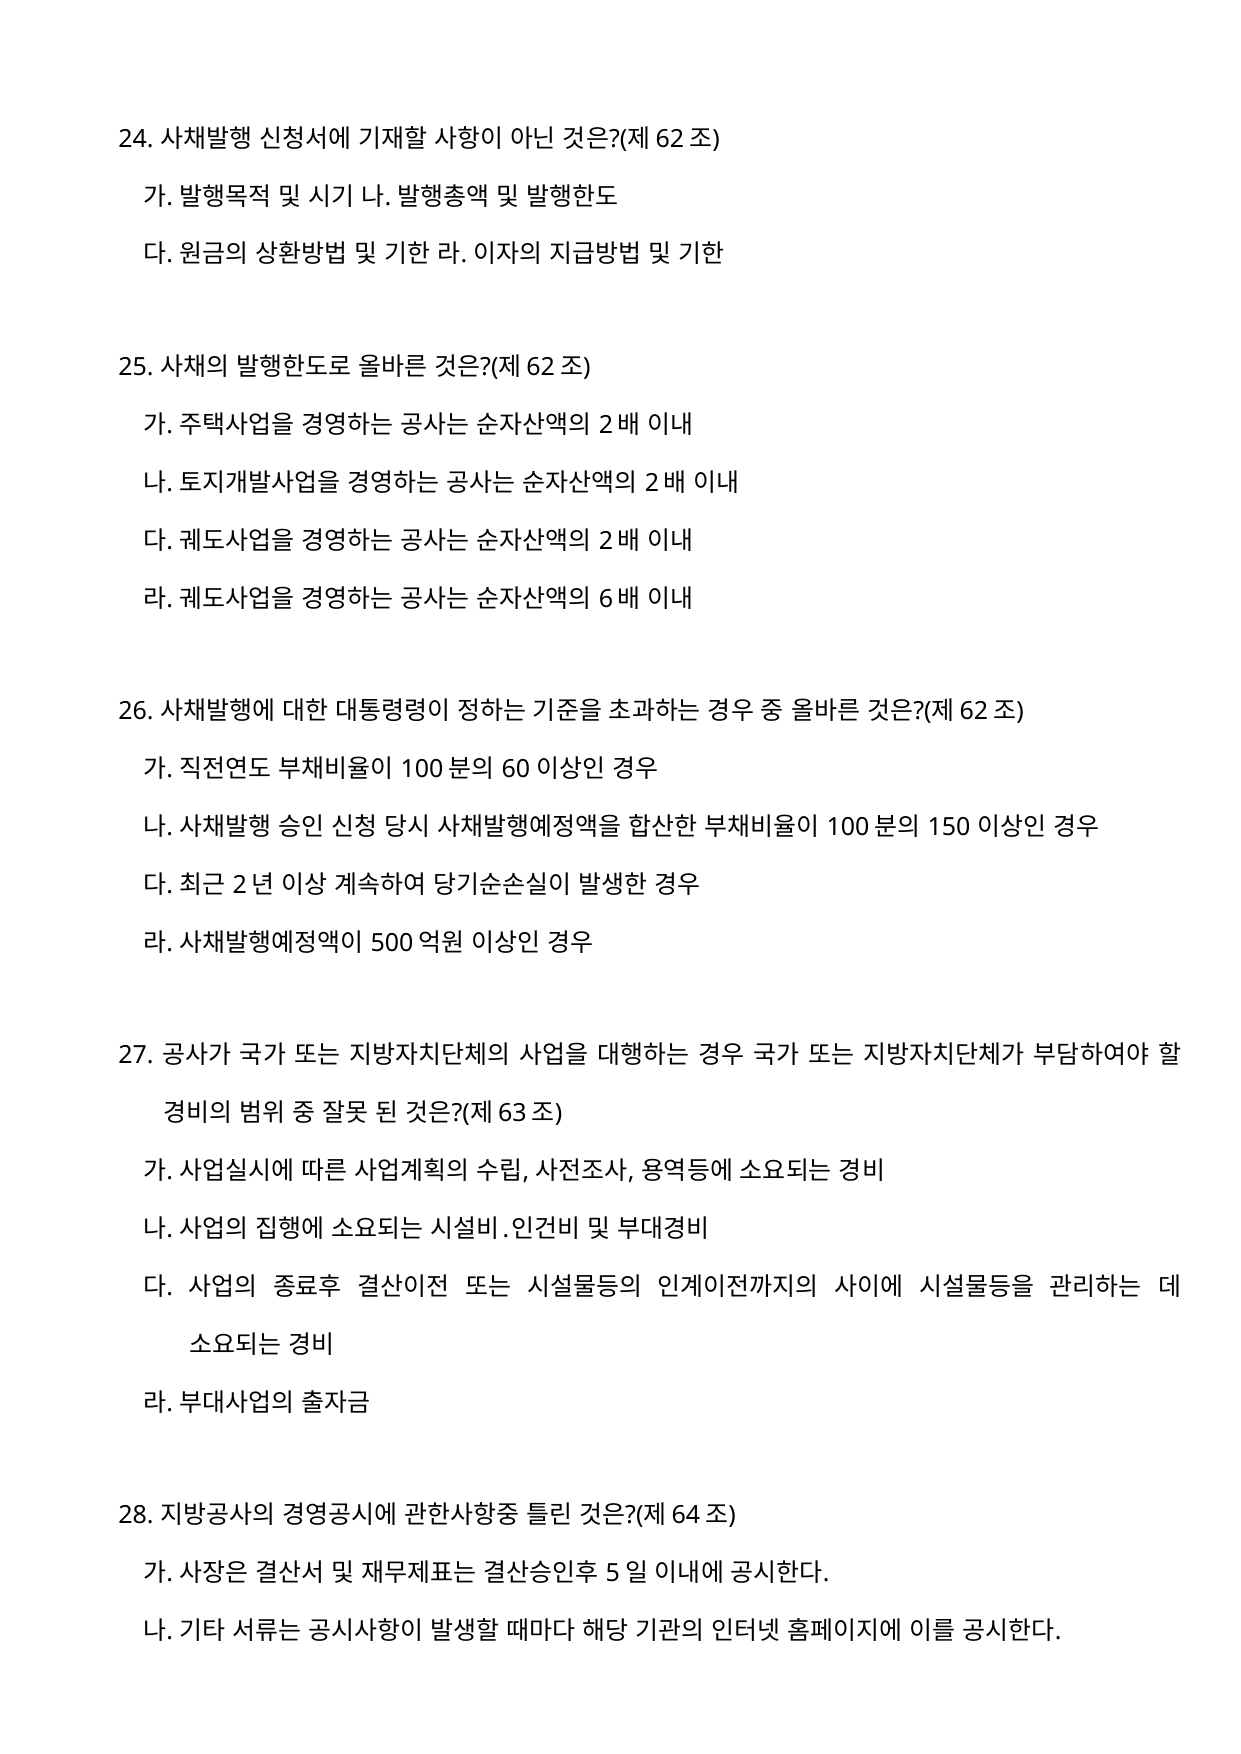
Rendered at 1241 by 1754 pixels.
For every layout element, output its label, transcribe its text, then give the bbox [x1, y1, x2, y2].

text 25. 사채의 발행한도로 올바른 것은?(제62조) [118, 346, 1181, 383]
text 나. 기타 서류는 공시사항이 발생할 때마다 해당 기관의 인터넷 홈페이지에 이를 공시한다. [143, 1610, 1181, 1646]
text 다. 원금의 상환방법 및 기한 라. 이자의 지급방법 및 기한 [143, 234, 1181, 270]
text 라. 궤도사업을 경영하는 공사는 순자산액의 6배 이내 [143, 578, 1181, 614]
text 가. 주택사업을 경영하는 공사는 순자산액의 2배 이내 [143, 404, 1181, 441]
text 가. 사업실시에 따른 사업계획의 수립, 사전조사, 용역등에 소요되는 경비 [143, 1150, 1181, 1187]
text 나. 사채발행 승인 신청 당시 사채발행예정액을 합산한 부채비율이 100분의 150 이상인 경우 [143, 806, 1181, 842]
text 다. 최근 2년 이상 계속하여 당기순손실이 발생한 경우 [143, 864, 1181, 900]
text 나. 토지개발사업을 경영하는 공사는 순자산액의 2배 이내 [143, 462, 1181, 498]
text 가. 직전연도 부채비율이 100분의 60 이상인 경우 [143, 748, 1181, 784]
text 24. 사채발행 신청서에 기재할 사항이 아닌 것은?(제62조) [118, 118, 1181, 154]
text 27. 공사가 국가 또는 지방자치단체의 사업을 대행하는 경우 국가 또는 지방자치단체가 부담하여야 할 경비의 범위 중 잘못 된 것은?(제63조) [118, 1034, 1181, 1129]
text 다. 사업의 종료후 결산이전 또는 시설물등의 인계이전까지의 사이에 시설물등을 관리하는 데 소요되는 경비 [143, 1266, 1181, 1360]
text 28. 지방공사의 경영공시에 관한사항중 틀린 것은?(제64조) [118, 1494, 1181, 1531]
text 26. 사채발행에 대한 대통령령이 정하는 기준을 초과하는 경우 중 올바른 것은?(제62조) [118, 690, 1181, 727]
text 라. 사채발행예정액이 500억원 이상인 경우 [143, 922, 1181, 958]
text 가. 사장은 결산서 및 재무제표는 결산승인후 5일 이내에 공시한다. [143, 1552, 1181, 1588]
text 가. 발행목적 및 시기 나. 발행총액 및 발행한도 [143, 176, 1181, 212]
text 나. 사업의 집행에 소요되는 시설비․인건비 및 부대경비 [143, 1208, 1181, 1244]
text 라. 부대사업의 출자금 [143, 1382, 1181, 1418]
text 다. 궤도사업을 경영하는 공사는 순자산액의 2배 이내 [143, 520, 1181, 556]
